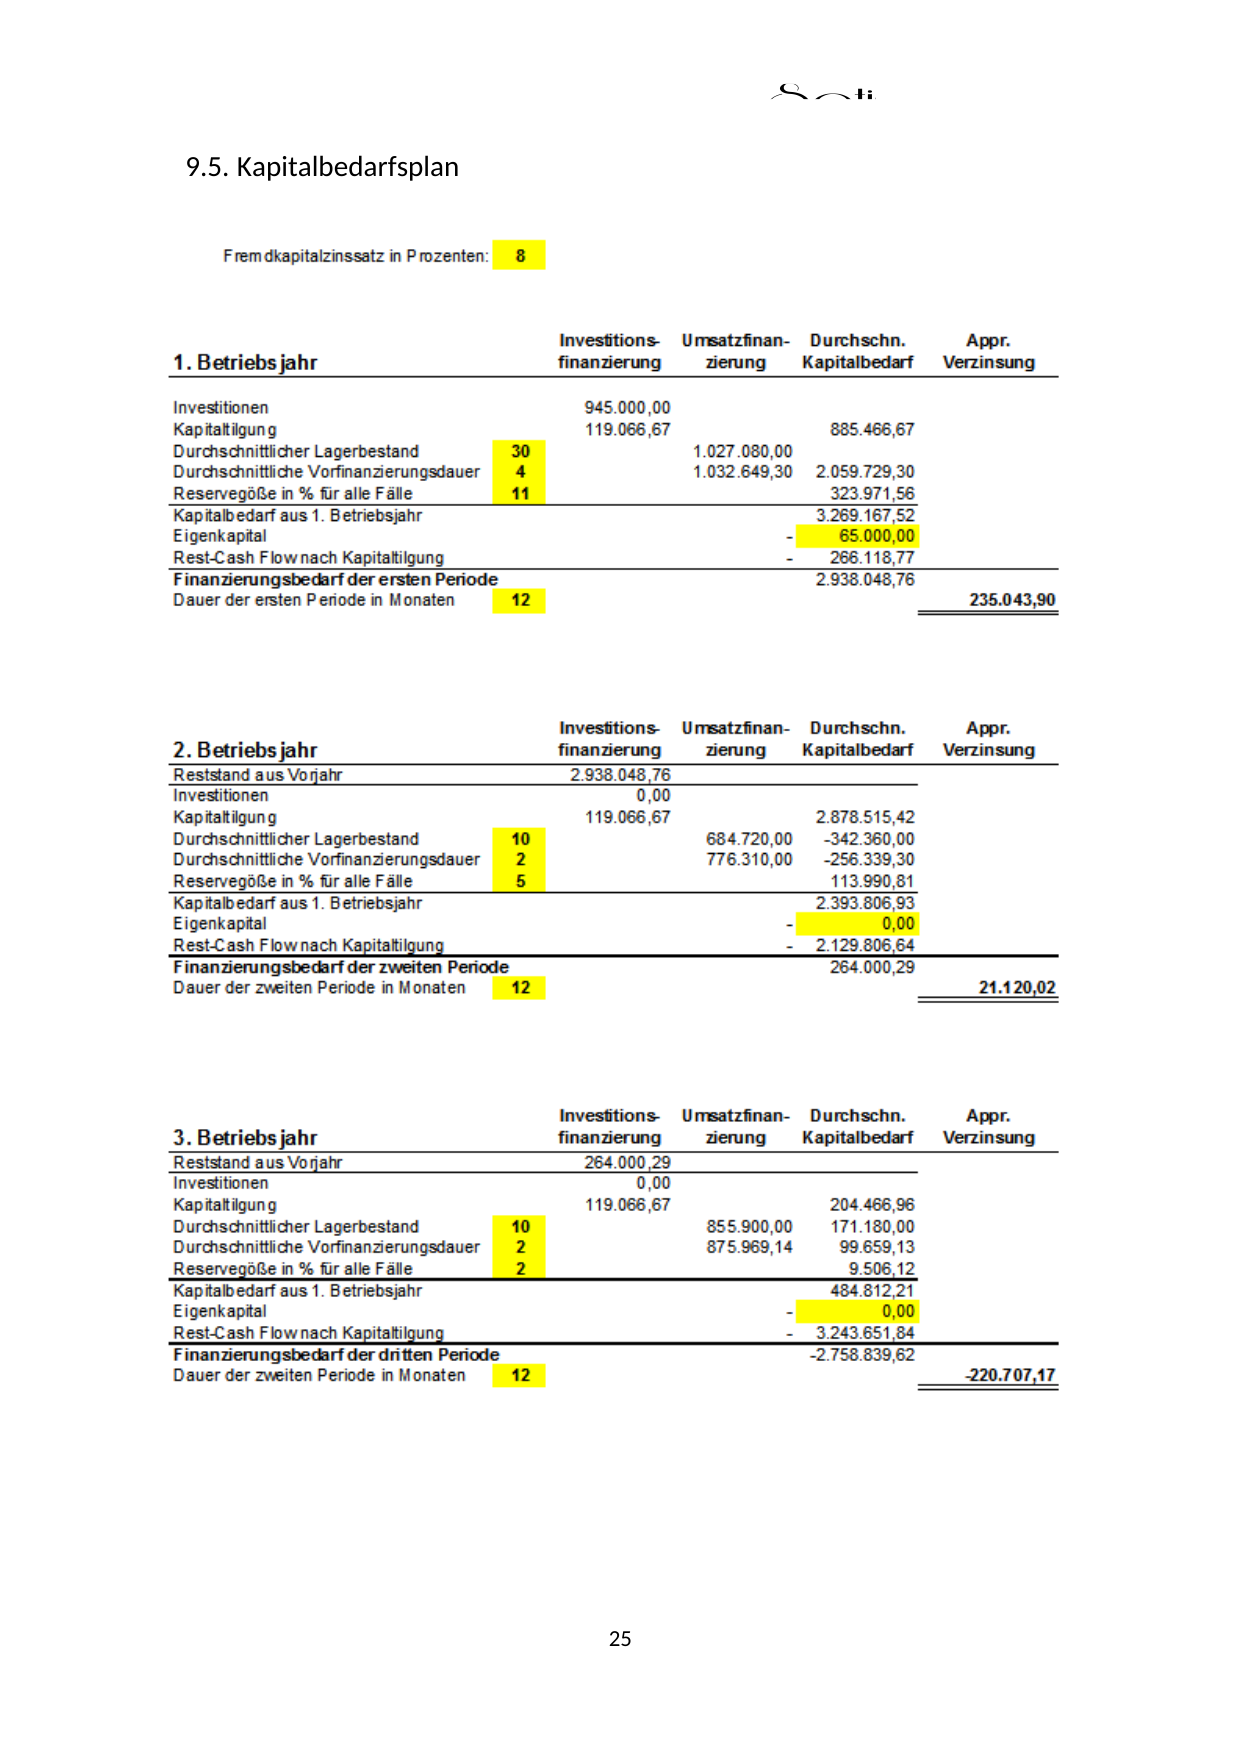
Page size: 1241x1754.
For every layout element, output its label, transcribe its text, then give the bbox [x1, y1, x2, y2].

picture [911, 83, 1097, 130]
picture [147, 209, 1084, 1411]
list Kapitalbedarfsplan [185, 148, 1093, 183]
